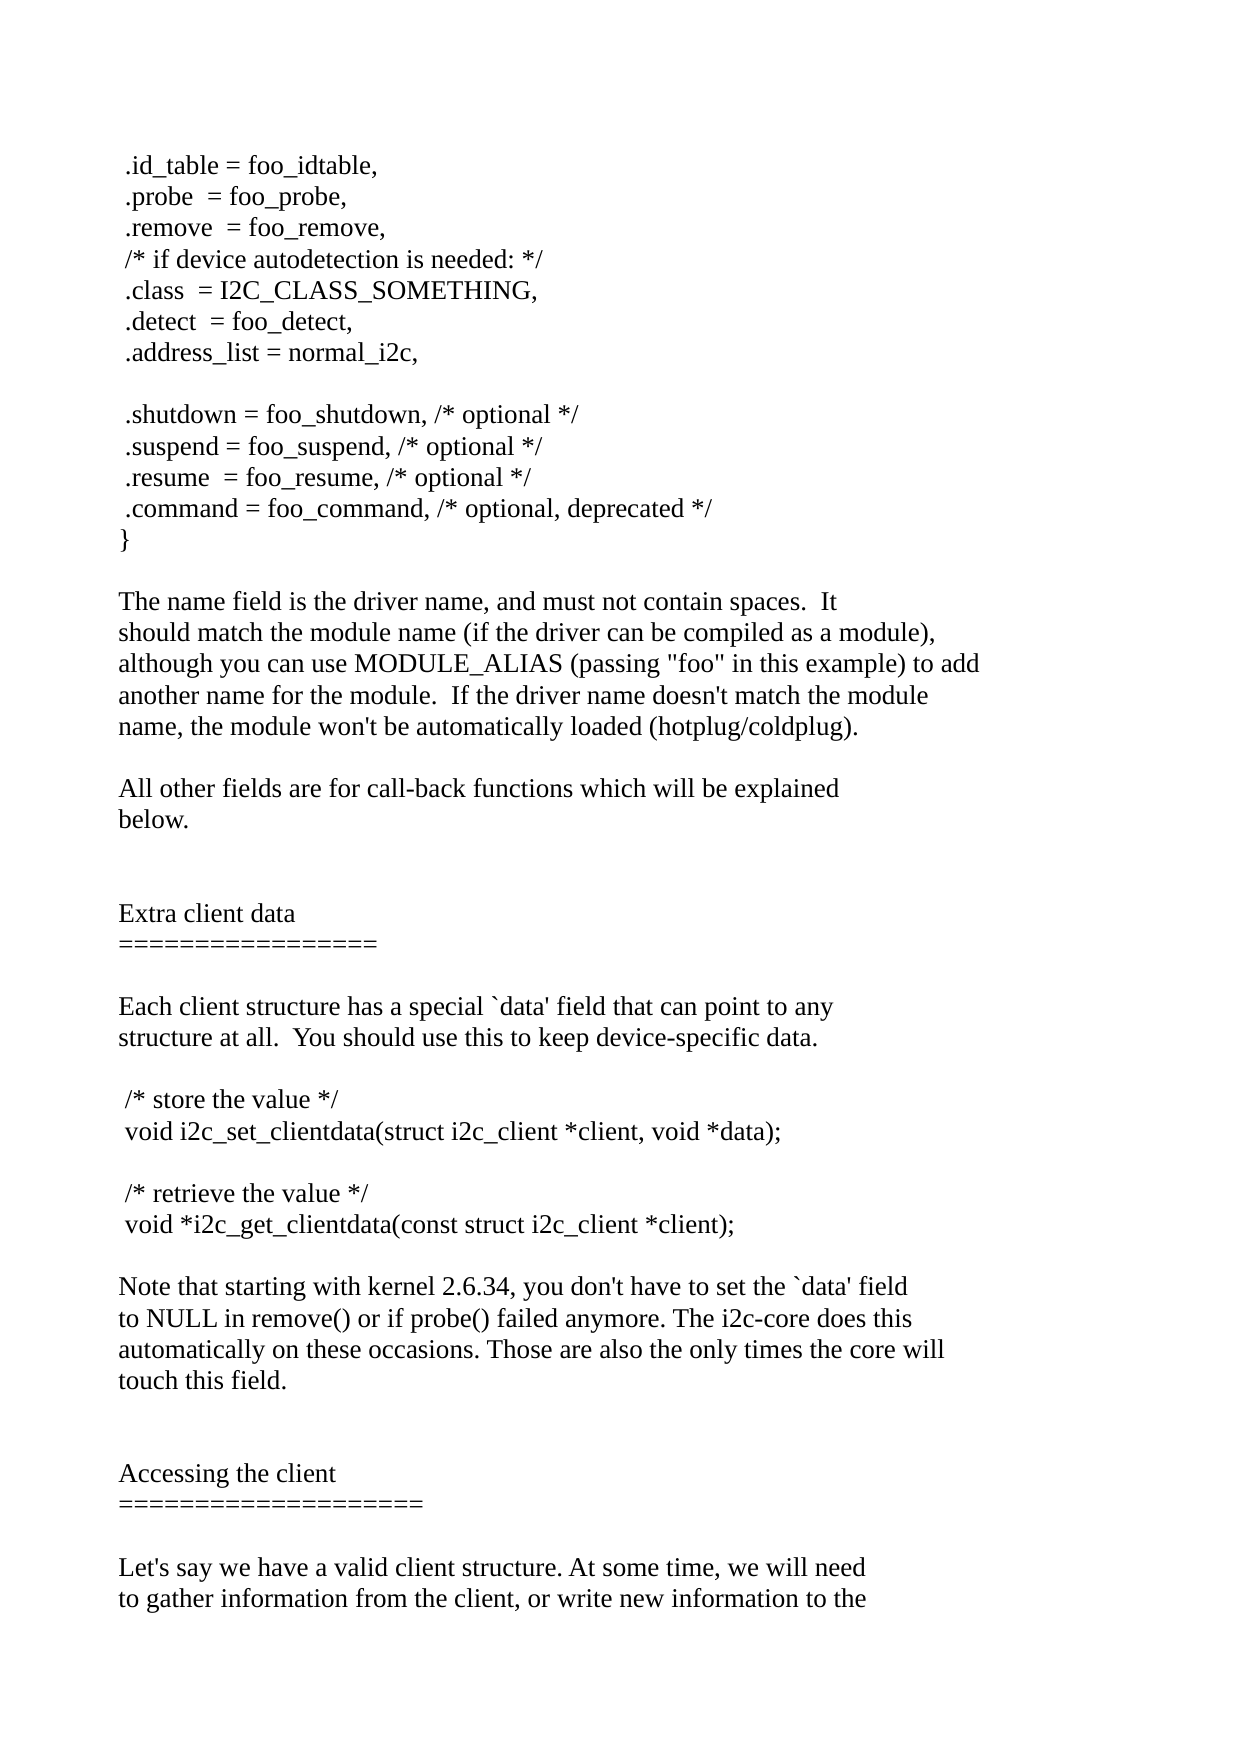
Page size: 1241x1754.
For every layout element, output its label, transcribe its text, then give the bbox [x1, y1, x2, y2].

text .resume = foo_resume, /* optional */ [118, 461, 1122, 492]
text to gather information from the client, or write new information to the [118, 1582, 1122, 1613]
text another name for the module. If the driver name doesn't match the module [118, 679, 1122, 710]
text All other fields are for call-back functions which will be explained [118, 772, 1122, 803]
text .detect = foo_detect, [118, 305, 1122, 336]
text .command = foo_command, /* optional, deprecated */ [118, 492, 1122, 523]
text name, the module won't be automatically loaded (hotplug/coldplug). [118, 710, 1122, 741]
text ================= [118, 928, 1122, 959]
text /* retrieve the value */ [118, 1177, 1122, 1208]
text to NULL in remove() or if probe() failed anymore. The i2c-core does this [118, 1302, 1122, 1333]
text The name field is the driver name, and must not contain spaces. It [118, 585, 1122, 616]
text Note that starting with kernel 2.6.34, you don't have to set the `data' field [118, 1271, 1122, 1302]
text should match the module name (if the driver can be compiled as a module), [118, 616, 1122, 648]
text touch this field. [118, 1364, 1122, 1395]
text Accessing the client [118, 1457, 1122, 1488]
text .shutdown = foo_shutdown, /* optional */ [118, 398, 1122, 429]
text .remove = foo_remove, [118, 212, 1122, 243]
text void *i2c_get_clientdata(const struct i2c_client *client); [118, 1208, 1122, 1239]
text .address_list = normal_i2c, [118, 336, 1122, 367]
text .class = I2C_CLASS_SOMETHING, [118, 274, 1122, 305]
text Let's say we have a valid client structure. At some time, we will need [118, 1551, 1122, 1582]
text } [118, 523, 1122, 554]
text .probe = foo_probe, [118, 180, 1122, 212]
text /* store the value */ [118, 1084, 1122, 1115]
text structure at all. You should use this to keep device-specific data. [118, 1021, 1122, 1052]
text Each client structure has a special `data' field that can point to any [118, 990, 1122, 1021]
text although you can use MODULE_ALIAS (passing "foo" in this example) to add [118, 648, 1122, 679]
text ==================== [118, 1488, 1122, 1520]
text .id_table = foo_idtable, [118, 149, 1122, 180]
text below. [118, 803, 1122, 834]
text Extra client data [118, 897, 1122, 928]
text void i2c_set_clientdata(struct i2c_client *client, void *data); [118, 1115, 1122, 1146]
text /* if device autodetection is needed: */ [118, 243, 1122, 274]
text automatically on these occasions. Those are also the only times the core will [118, 1333, 1122, 1364]
text .suspend = foo_suspend, /* optional */ [118, 429, 1122, 461]
